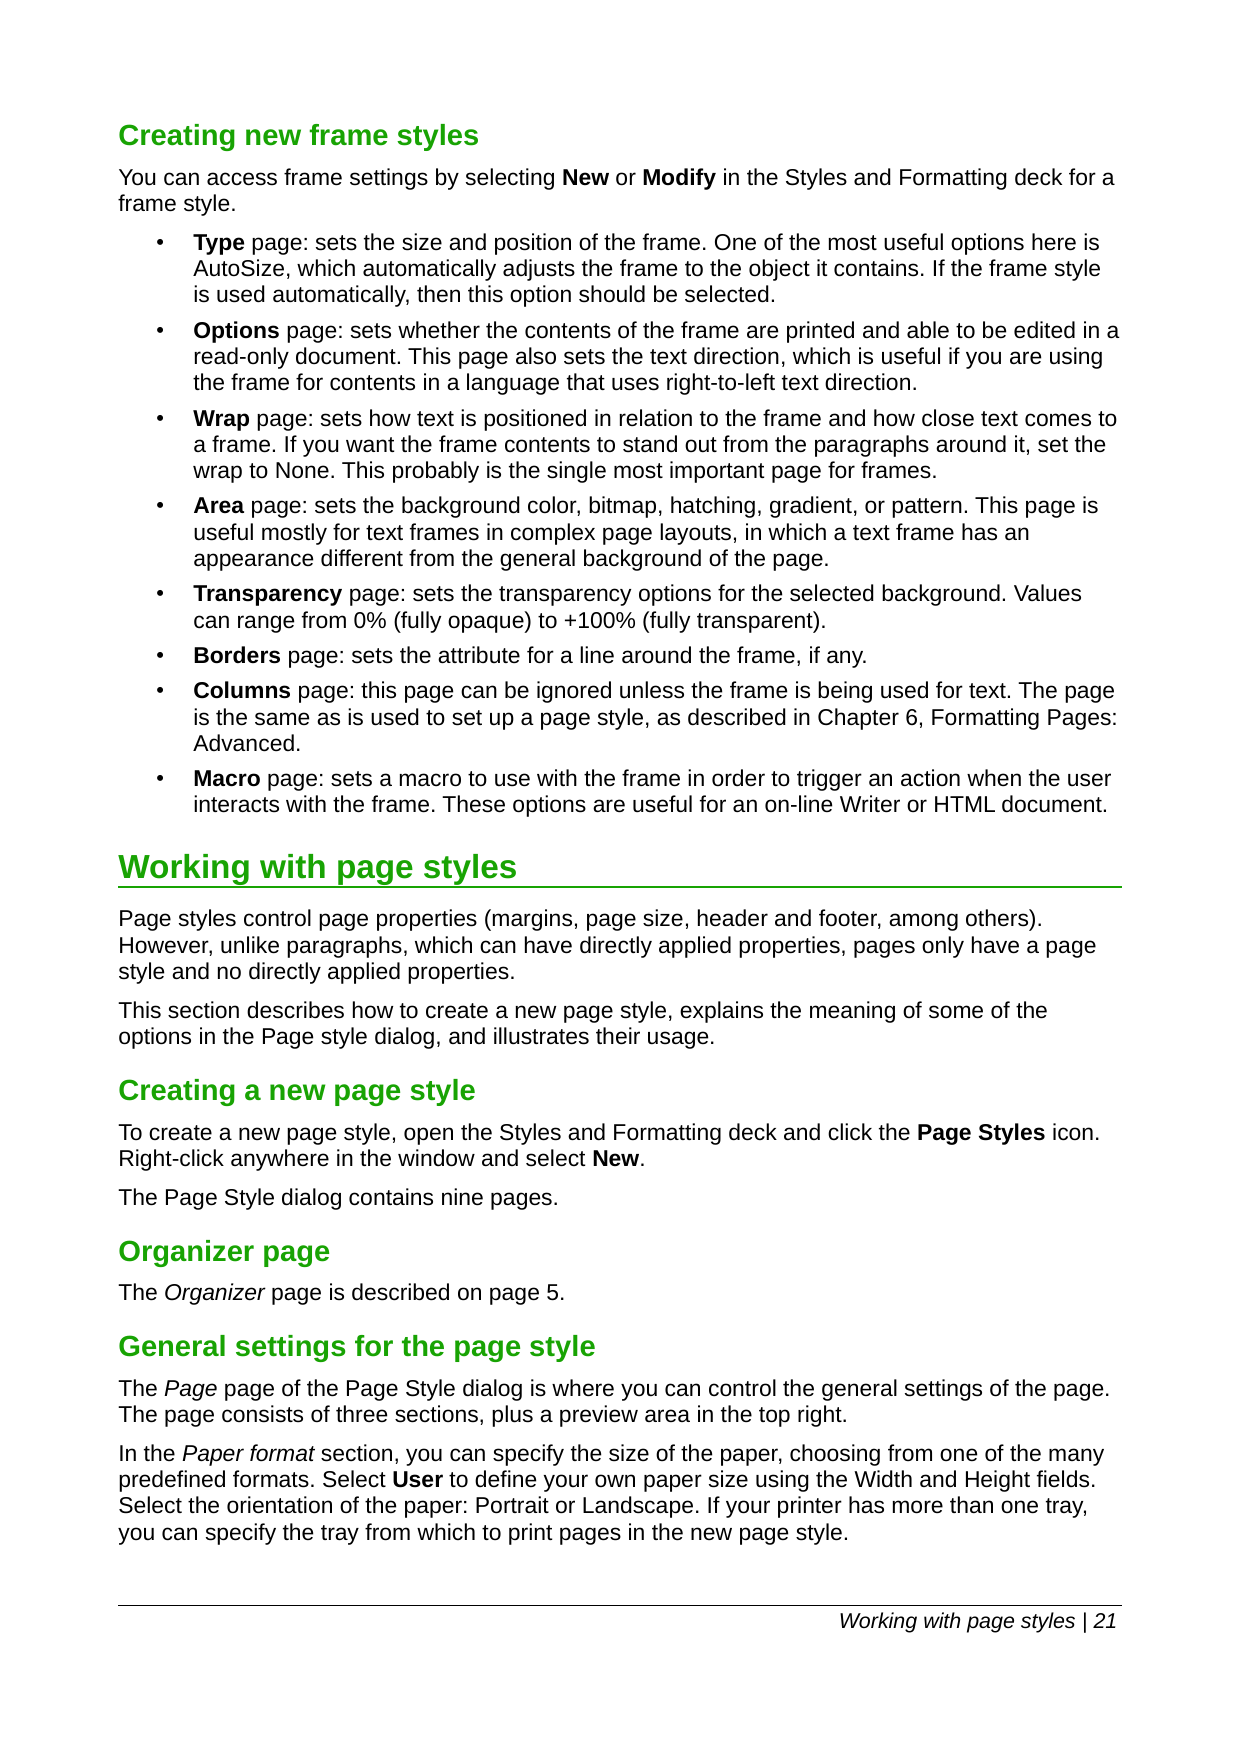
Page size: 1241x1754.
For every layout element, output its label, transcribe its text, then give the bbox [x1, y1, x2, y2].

list Macro page: sets a macro to use with the frame in order to trigger an action when the user interacts with the frame. These options are useful for an on-line Writer or HTML document. [156, 765, 1122, 818]
subtitle Working with page styles [118, 847, 1122, 886]
list Transparency page: sets the transparency options for the selected background. Values can range from 0% (fully opaque) to +100% (fully transparent). [156, 580, 1122, 633]
list Type page: sets the size and position of the frame. One of the most useful options here is AutoSize, which automatically adjusts the frame to the object it contains. If the frame style is used automatically, then this option should be selected. [156, 229, 1122, 308]
subtitle Creating a new page style [118, 1073, 1122, 1107]
text The Page page of the Page Style dialog is where you can control the general settings of the page. The page consists of three sections, plus a preview area in the top right. [118, 1374, 1122, 1427]
list You can access frame settings by selecting New or Modify in the Styles and Formatting deck for a frame style. [118, 163, 1122, 216]
list Borders page: sets the attribute for a line around the frame, if any. [156, 642, 1122, 668]
text To create a new page style, open the Styles and Formatting deck and click the Page Styles icon. Right-click anywhere in the window and select New. [118, 1119, 1122, 1171]
text The Page Style dialog contains nine pages. [118, 1184, 1122, 1210]
subtitle Organizer page [118, 1234, 1122, 1267]
list Wrap page: sets how text is positioned in relation to the frame and how close text comes to a frame. If you want the frame contents to stand out from the paragraphs around it, set the wrap to None. This probably is the single most important page for frames. [156, 404, 1122, 483]
text This section describes how to create a new page style, explains the meaning of some of the options in the Page style dialog, and illustrates their usage. [118, 997, 1122, 1050]
list Area page: sets the background color, bitmap, hatching, gradient, or pattern. This page is useful mostly for text frames in complex page layouts, in which a text frame has an appearance different from the general background of the page. [156, 492, 1122, 571]
subtitle General settings for the page style [118, 1329, 1122, 1363]
text Page styles control page properties (margins, page size, header and footer, among others). However, unlike paragraphs, which can have directly applied properties, pages only have a page style and no directly applied properties. [118, 905, 1122, 984]
list Options page: sets whether the contents of the frame are printed and able to be edited in a read-only document. This page also sets the text direction, which is useful if you are using the frame for contents in a language that uses right-to-left text direction. [156, 317, 1122, 396]
text In the Paper format section, you can specify the size of the paper, choosing from one of the many predefined formats. Select User to define your own paper size using the Width and Height fields. Select the orientation of the paper: Portrait or Landscape. If your printer has more than one tray, you can specify the tray from which to print pages in the new page style. [118, 1440, 1122, 1545]
text The Organizer page is described on page 5. [118, 1279, 1122, 1306]
subtitle Creating new frame styles [118, 118, 1122, 152]
list Columns page: this page can be ignored unless the frame is being used for text. The page is the same as is used to set up a page style, as described in Chapter 6, Formatting Pages: Advanced. [156, 677, 1122, 756]
